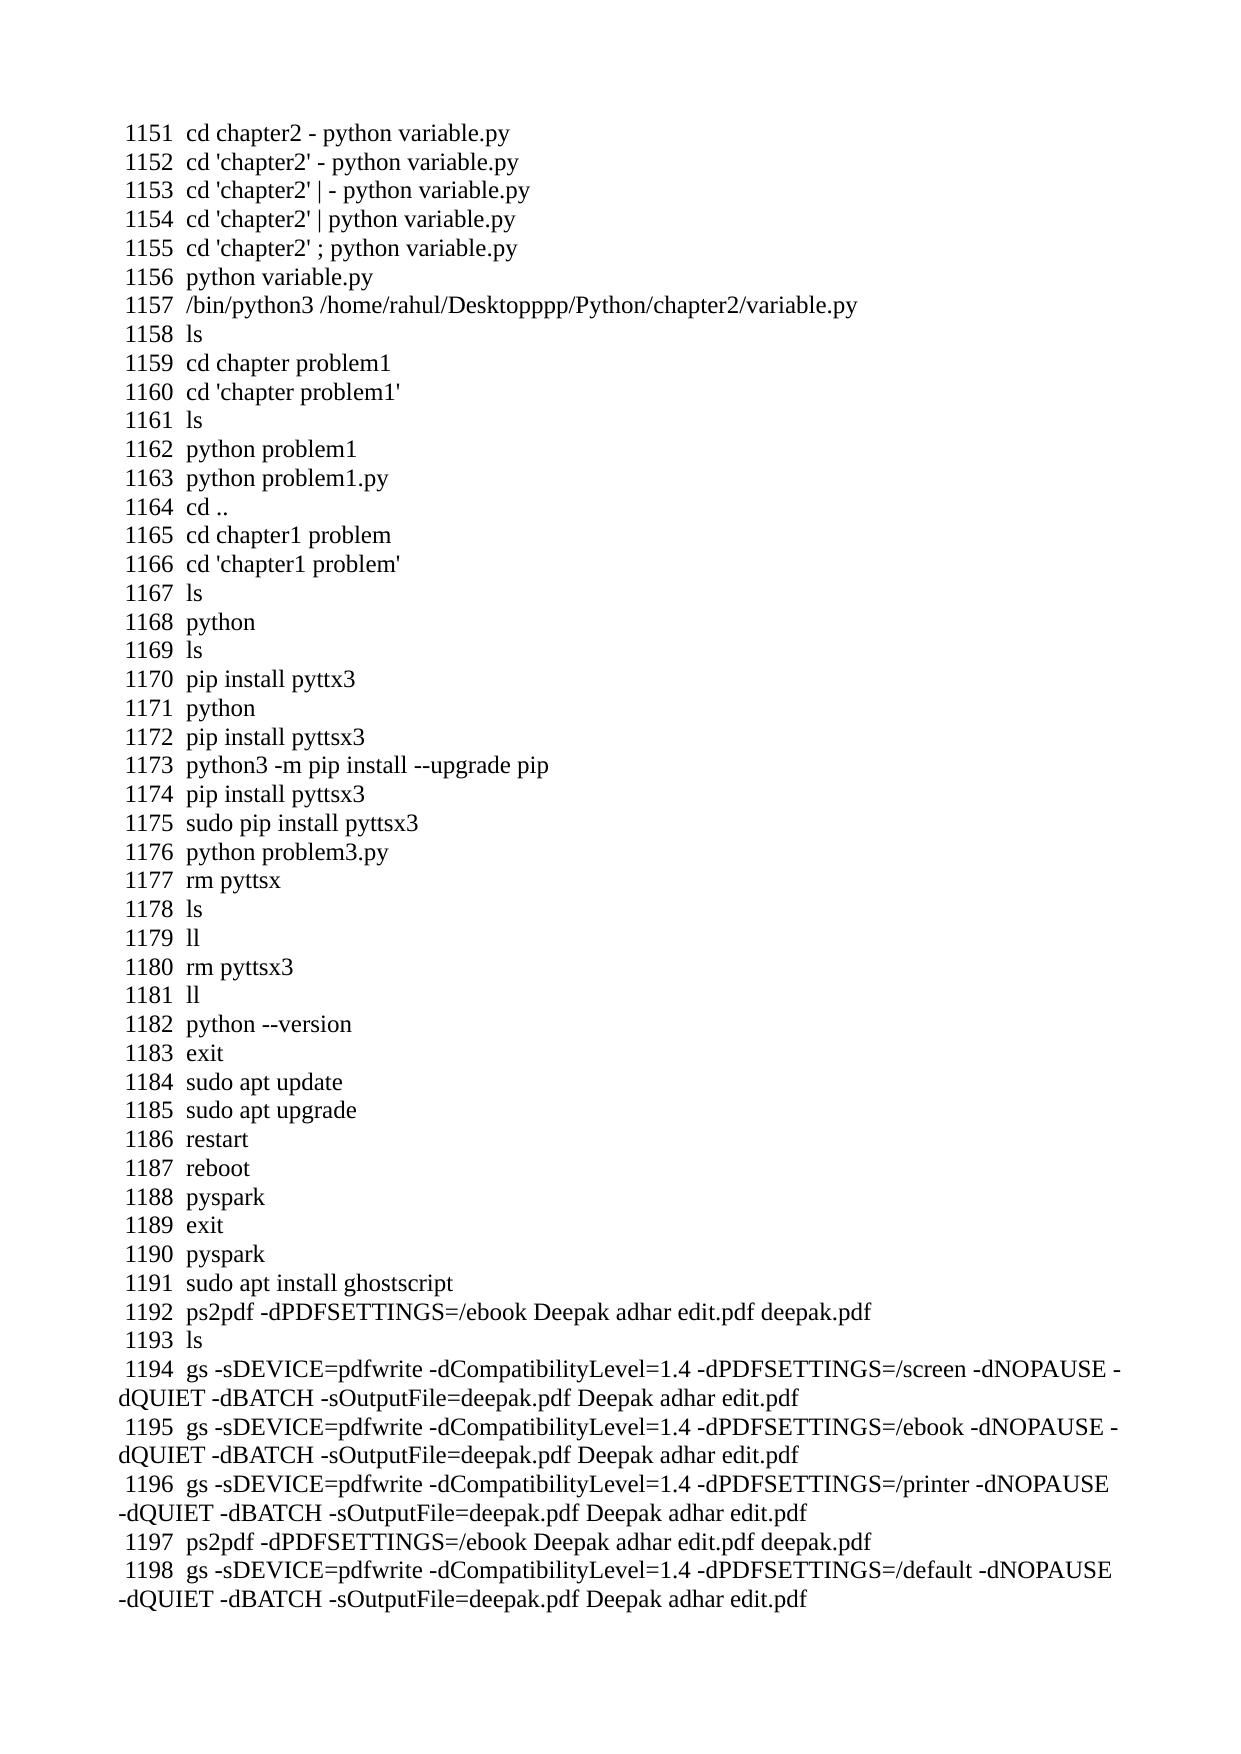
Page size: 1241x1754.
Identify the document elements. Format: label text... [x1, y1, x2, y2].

text 1167 ls [118, 578, 1122, 607]
text 1175 sudo pip install pyttsx3 [118, 808, 1122, 837]
text 1165 cd chapter1 problem [118, 521, 1122, 549]
text 1191 sudo apt install ghostscript [118, 1268, 1122, 1297]
text 1159 cd chapter problem1 [118, 348, 1122, 377]
text 1154 cd 'chapter2' | python variable.py [118, 204, 1122, 233]
text 1163 python problem1.py [118, 463, 1122, 492]
text 1157 /bin/python3 /home/rahul/Desktopppp/Python/chapter2/variable.py [118, 291, 1122, 319]
text 1184 sudo apt update [118, 1067, 1122, 1096]
text 1195 gs -sDEVICE=pdfwrite -dCompatibilityLevel=1.4 -dPDFSETTINGS=/ebook -dNOPAUSE -dQUIET -dBATCH -sOutputFile=deepak.pdf Deepak adhar edit.pdf [118, 1412, 1122, 1469]
text 1170 pip install pyttx3 [118, 664, 1122, 693]
text 1177 rm pyttsx [118, 866, 1122, 894]
text 1174 pip install pyttsx3 [118, 779, 1122, 808]
text 1189 exit [118, 1211, 1122, 1239]
text 1196 gs -sDEVICE=pdfwrite -dCompatibilityLevel=1.4 -dPDFSETTINGS=/printer -dNOPAUSE -dQUIET -dBATCH -sOutputFile=deepak.pdf Deepak adhar edit.pdf [118, 1469, 1122, 1527]
text 1152 cd 'chapter2' - python variable.py [118, 147, 1122, 176]
text 1176 python problem3.py [118, 837, 1122, 866]
text 1198 gs -sDEVICE=pdfwrite -dCompatibilityLevel=1.4 -dPDFSETTINGS=/default -dNOPAUSE -dQUIET -dBATCH -sOutputFile=deepak.pdf Deepak adhar edit.pdf [118, 1556, 1122, 1613]
text 1182 python --version [118, 1009, 1122, 1038]
text 1161 ls [118, 406, 1122, 434]
text 1172 pip install pyttsx3 [118, 722, 1122, 751]
text 1178 ls [118, 894, 1122, 923]
text 1160 cd 'chapter problem1' [118, 377, 1122, 406]
text 1173 python3 -m pip install --upgrade pip [118, 751, 1122, 779]
text 1185 sudo apt upgrade [118, 1096, 1122, 1124]
text 1166 cd 'chapter1 problem' [118, 549, 1122, 578]
text 1153 cd 'chapter2' | - python variable.py [118, 176, 1122, 204]
text 1164 cd .. [118, 492, 1122, 521]
text 1183 exit [118, 1038, 1122, 1067]
text 1151 cd chapter2 - python variable.py [118, 118, 1122, 147]
text 1179 ll [118, 923, 1122, 952]
text 1155 cd 'chapter2' ; python variable.py [118, 233, 1122, 262]
text 1181 ll [118, 981, 1122, 1009]
text 1156 python variable.py [118, 262, 1122, 291]
text 1190 pyspark [118, 1239, 1122, 1268]
text 1188 pyspark [118, 1182, 1122, 1211]
text 1194 gs -sDEVICE=pdfwrite -dCompatibilityLevel=1.4 -dPDFSETTINGS=/screen -dNOPAUSE -dQUIET -dBATCH -sOutputFile=deepak.pdf Deepak adhar edit.pdf [118, 1354, 1122, 1412]
text 1187 reboot [118, 1153, 1122, 1182]
text 1158 ls [118, 319, 1122, 348]
text 1192 ps2pdf -dPDFSETTINGS=/ebook Deepak adhar edit.pdf deepak.pdf [118, 1297, 1122, 1326]
text 1197 ps2pdf -dPDFSETTINGS=/ebook Deepak adhar edit.pdf deepak.pdf [118, 1527, 1122, 1556]
text 1180 rm pyttsx3 [118, 952, 1122, 981]
text 1171 python [118, 693, 1122, 722]
text 1193 ls [118, 1326, 1122, 1354]
text 1162 python problem1 [118, 434, 1122, 463]
text 1186 restart [118, 1124, 1122, 1153]
text 1169 ls [118, 636, 1122, 664]
text 1168 python [118, 607, 1122, 636]
